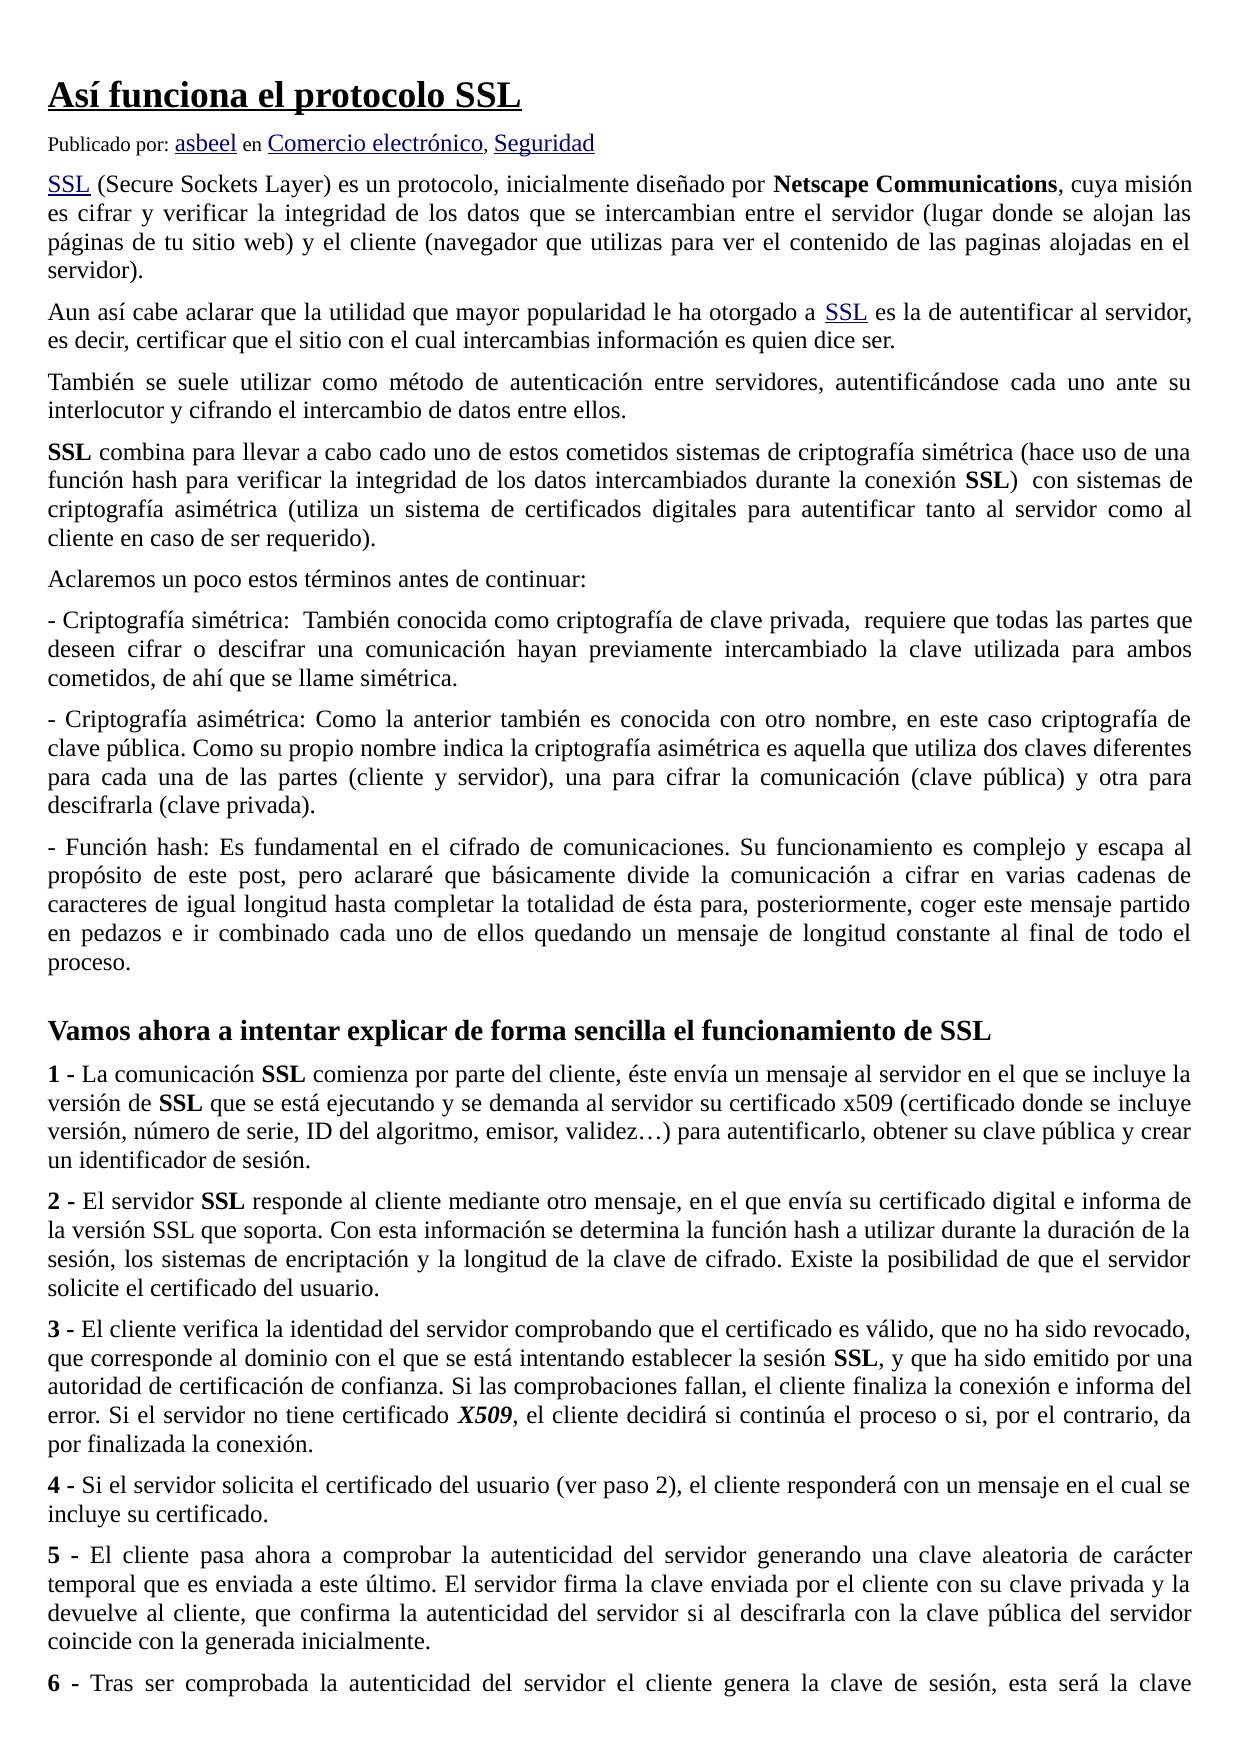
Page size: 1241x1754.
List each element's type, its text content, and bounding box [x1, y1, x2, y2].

text 3 - El cliente verifica la identidad del servidor comprobando que el certificado es válido, que no ha sido revocado, que corresponde al dominio con el que se está intentando establecer la sesión SSL, y que ha sido emitido por una autoridad de certificación de confianza. Si las comprobaciones fallan, el cliente finaliza la conexión e informa del error. Si el servidor no tiene certificado X509, el cliente decidirá si continúa el proceso o si, por el contrario, da por finalizada la conexión. [47, 1314, 1193, 1458]
text Aun así cabe aclarar que la utilidad que mayor popularidad le ha otorgado a SSL es la de autentificar al servidor, es decir, certificar que el sitio con el cual intercambias información es quien dice ser. [47, 297, 1193, 354]
text - Función hash: Es fundamental en el cifrado de comunicaciones. Su funcionamiento es complejo y escapa al propósito de este post, pero aclararé que básicamente divide la comunicación a cifrar en varias cadenas de caracteres de igual longitud hasta completar la totalidad de ésta para, posteriormente, coger este mensaje partido en pedazos e ir combinado cada uno de ellos quedando un mensaje de longitud constante al final de todo el proceso. [47, 832, 1193, 975]
text 5 - El cliente pasa ahora a comprobar la autenticidad del servidor generando una clave aleatoria de carácter temporal que es enviada a este último. El servidor firma la clave enviada por el cliente con su clave privada y la devuelve al cliente, que confirma la autenticidad del servidor si al descifrarla con la clave pública del servidor coincide con la generada inicialmente. [47, 1540, 1193, 1655]
text 1 - La comunicación SSL comienza por parte del cliente, éste envía un mensaje al servidor en el que se incluye la versión de SSL que se está ejecutando y se demanda al servidor su certificado x509 (certificado donde se incluye versión, número de serie, ID del algoritmo, emisor, validez…) para autentificarlo, obtener su clave pública y crear un identificador de sesión. [47, 1059, 1193, 1174]
text 4 - Si el servidor solicita el certificado del usuario (ver paso 2), el cliente responderá con un mensaje en el cual se incluye su certificado. [47, 1470, 1193, 1528]
text También se suele utilizar como método de autenticación entre servidores, autentificándose cada uno ante su interlocutor y cifrando el intercambio de datos entre ellos. [47, 367, 1193, 424]
text - Criptografía simétrica: También conocida como criptografía de clave privada, requiere que todas las partes que deseen cifrar o descifrar una comunicación hayan previamente intercambiado la clave utilizada para ambos cometidos, de ahí que se llame simétrica. [47, 605, 1193, 692]
text - Criptografía asimétrica: Como la anterior también es conocida con otro nombre, en este caso criptografía de clave pública. Como su propio nombre indica la criptografía asimétrica es aquella que utiliza dos claves diferentes para cada una de las partes (cliente y servidor), una para cifrar la comunicación (clave pública) y otra para descifrarla (clave privada). [47, 704, 1193, 819]
text 6 - Tras ser comprobada la autenticidad del servidor el cliente genera la clave de sesión, esta será la clave [47, 1668, 1193, 1696]
text Publicado por: asbeel en Comercio electrónico, Seguridad [47, 128, 1193, 157]
subtitle Vamos ahora a intentar explicar de forma sencilla el funcionamiento de SSL [47, 1013, 1193, 1046]
text 2 - El servidor SSL responde al cliente mediante otro mensaje, en el que envía su certificado digital e informa de la versión SSL que soporta. Con esta información se determina la función hash a utilizar durante la duración de la sesión, los sistemas de encriptación y la longitud de la clave de cifrado. Existe la posibilidad de que el servidor solicite el certificado del usuario. [47, 1186, 1193, 1301]
text Aclaremos un poco estos términos antes de continuar: [47, 564, 1193, 593]
text SSL combina para llevar a cabo cado uno de estos cometidos sistemas de criptografía simétrica (hace uso de una función hash para verificar la integridad de los datos intercambiados durante la conexión SSL) con sistemas de criptografía asimétrica (utiliza un sistema de certificados digitales para autentificar tanto al servidor como al cliente en caso de ser requerido). [47, 437, 1193, 552]
subtitle Así funciona el protocolo SSL [47, 72, 1193, 115]
text SSL (Secure Sockets Layer) es un protocolo, inicialmente diseñado por Netscape Communications, cuya misión es cifrar y verificar la integridad de los datos que se intercambian entre el servidor (lugar donde se alojan las páginas de tu sitio web) y el cliente (navegador que utilizas para ver el contenido de las paginas alojadas en el servidor). [47, 169, 1193, 284]
